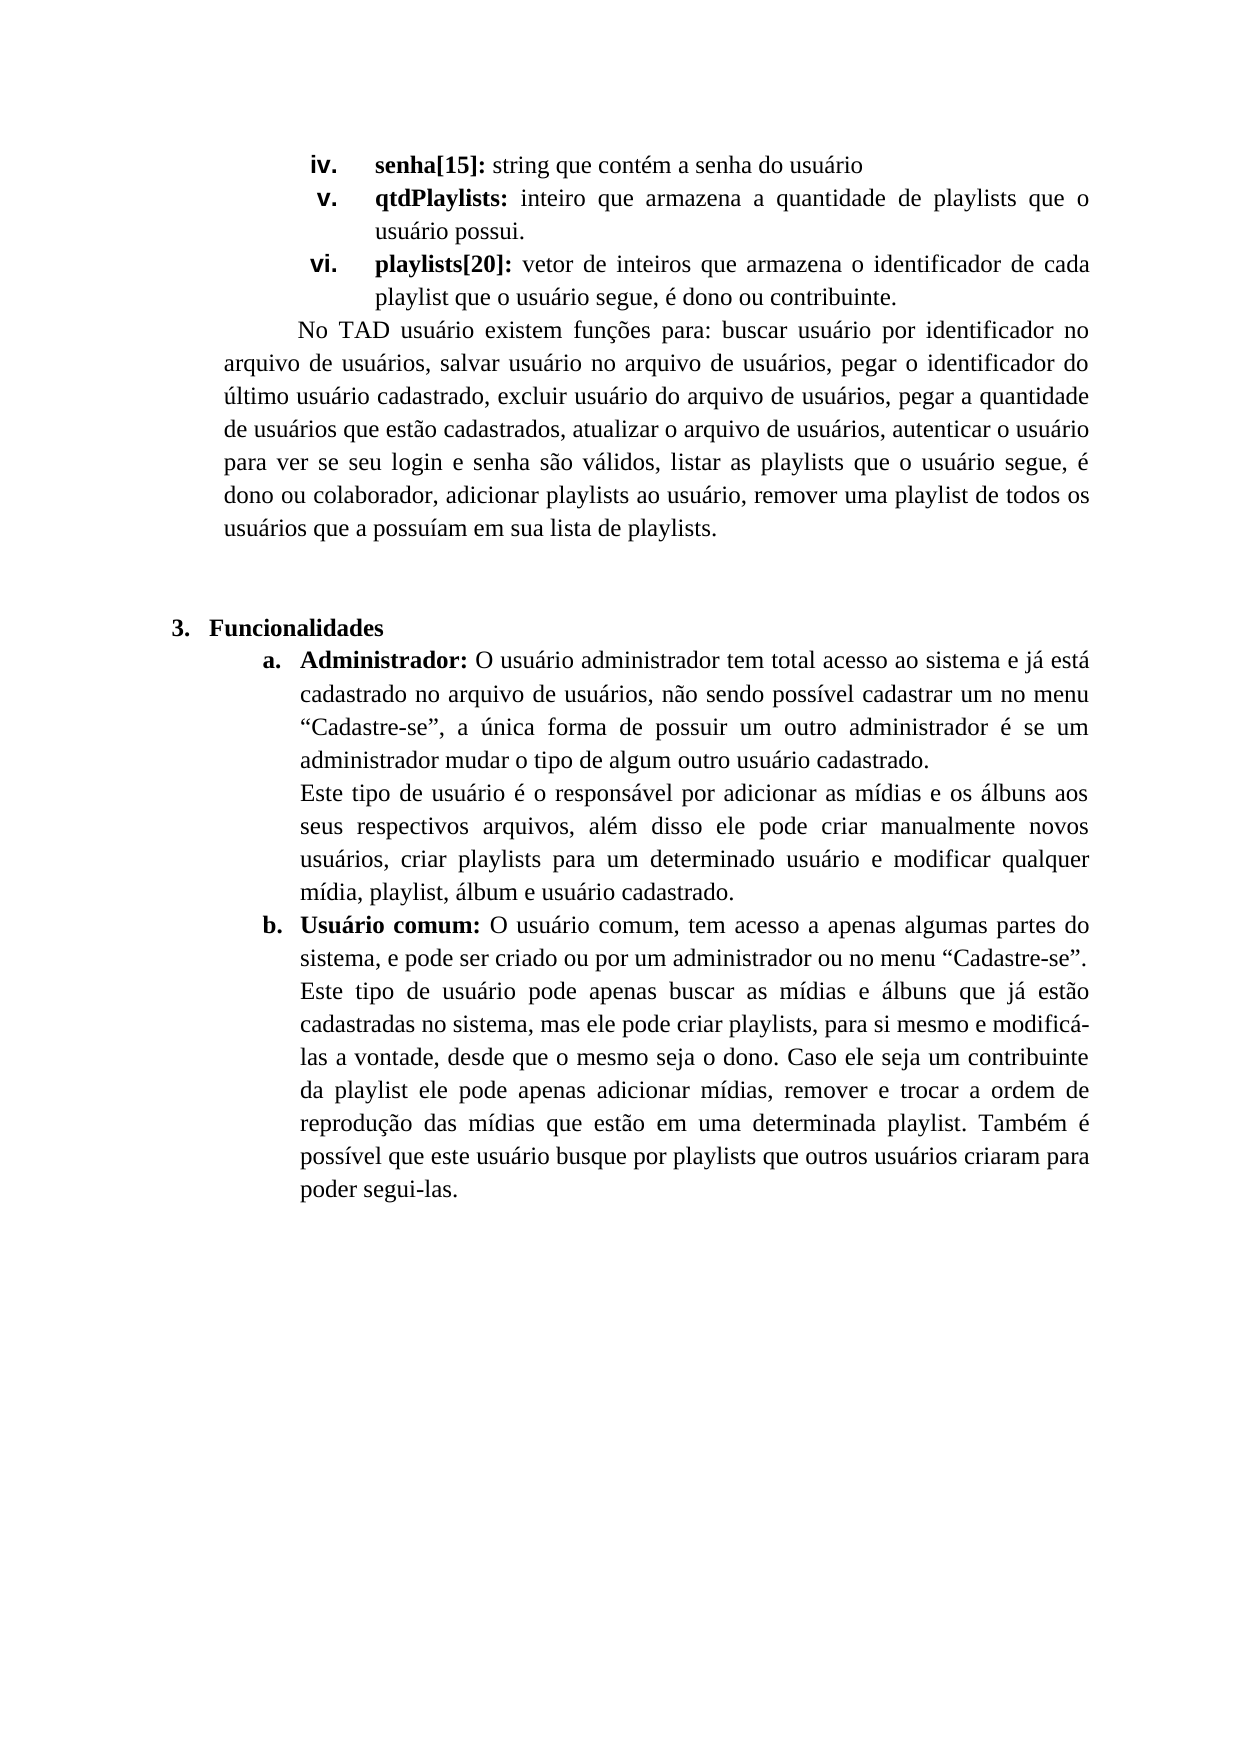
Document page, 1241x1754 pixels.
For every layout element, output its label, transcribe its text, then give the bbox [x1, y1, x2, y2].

list senha[15]: string que contém a senha do usuário [337, 150, 1090, 179]
text Este tipo de usuário pode apenas buscar as mídias e álbuns que já estão cadastradas no sistema, mas ele pode criar playlists, para si mesmo e modificá-las a vontade, desde que o mesmo seja o dono. Caso ele seja um contribuinte da playlist ele pode apenas adicionar mídias, remover e trocar a ordem de reprodução das mídias que estão em uma determinada playlist. Também é possível que este usuário busque por playlists que outros usuários criaram para poder segui-las. [300, 976, 1090, 1203]
list Usuário comum: O usuário comum, tem acesso a apenas algumas partes do sistema, e pode ser criado ou por um administrador ou no menu “Cadastre-se”. [262, 910, 1090, 972]
list playlists[20]: vetor de inteiros que armazena o identificador de cada playlist que o usuário segue, é dono ou contribuinte. [337, 249, 1090, 311]
list Funcionalidades [171, 613, 1090, 641]
list Administrador: O usuário administrador tem total acesso ao sistema e já está cadastrado no arquivo de usuários, não sendo possível cadastrar um no menu “Cadastre-se”, a única forma de possuir um outro administrador é se um administrador mudar o tipo de algum outro usuário cadastrado. [262, 646, 1090, 773]
list qtdPlaylists: inteiro que armazena a quantidade de playlists que o usuário possui. [337, 183, 1090, 245]
text No TAD usuário existem funções para: buscar usuário por identificador no arquivo de usuários, salvar usuário no arquivo de usuários, pegar o identificador do último usuário cadastrado, excluir usuário do arquivo de usuários, pegar a quantidade de usuários que estão cadastrados, atualizar o arquivo de usuários, autenticar o usuário para ver se seu login e senha são válidos, listar as playlists que o usuário segue, é dono ou colaborador, adicionar playlists ao usuário, remover uma playlist de todos os usuários que a possuíam em sua lista de playlists. [224, 315, 1090, 542]
text Este tipo de usuário é o responsável por adicionar as mídias e os álbuns aos seus respectivos arquivos, além disso ele pode criar manualmente novos usuários, criar playlists para um determinado usuário e modificar qualquer mídia, playlist, álbum e usuário cadastrado. [300, 778, 1090, 906]
